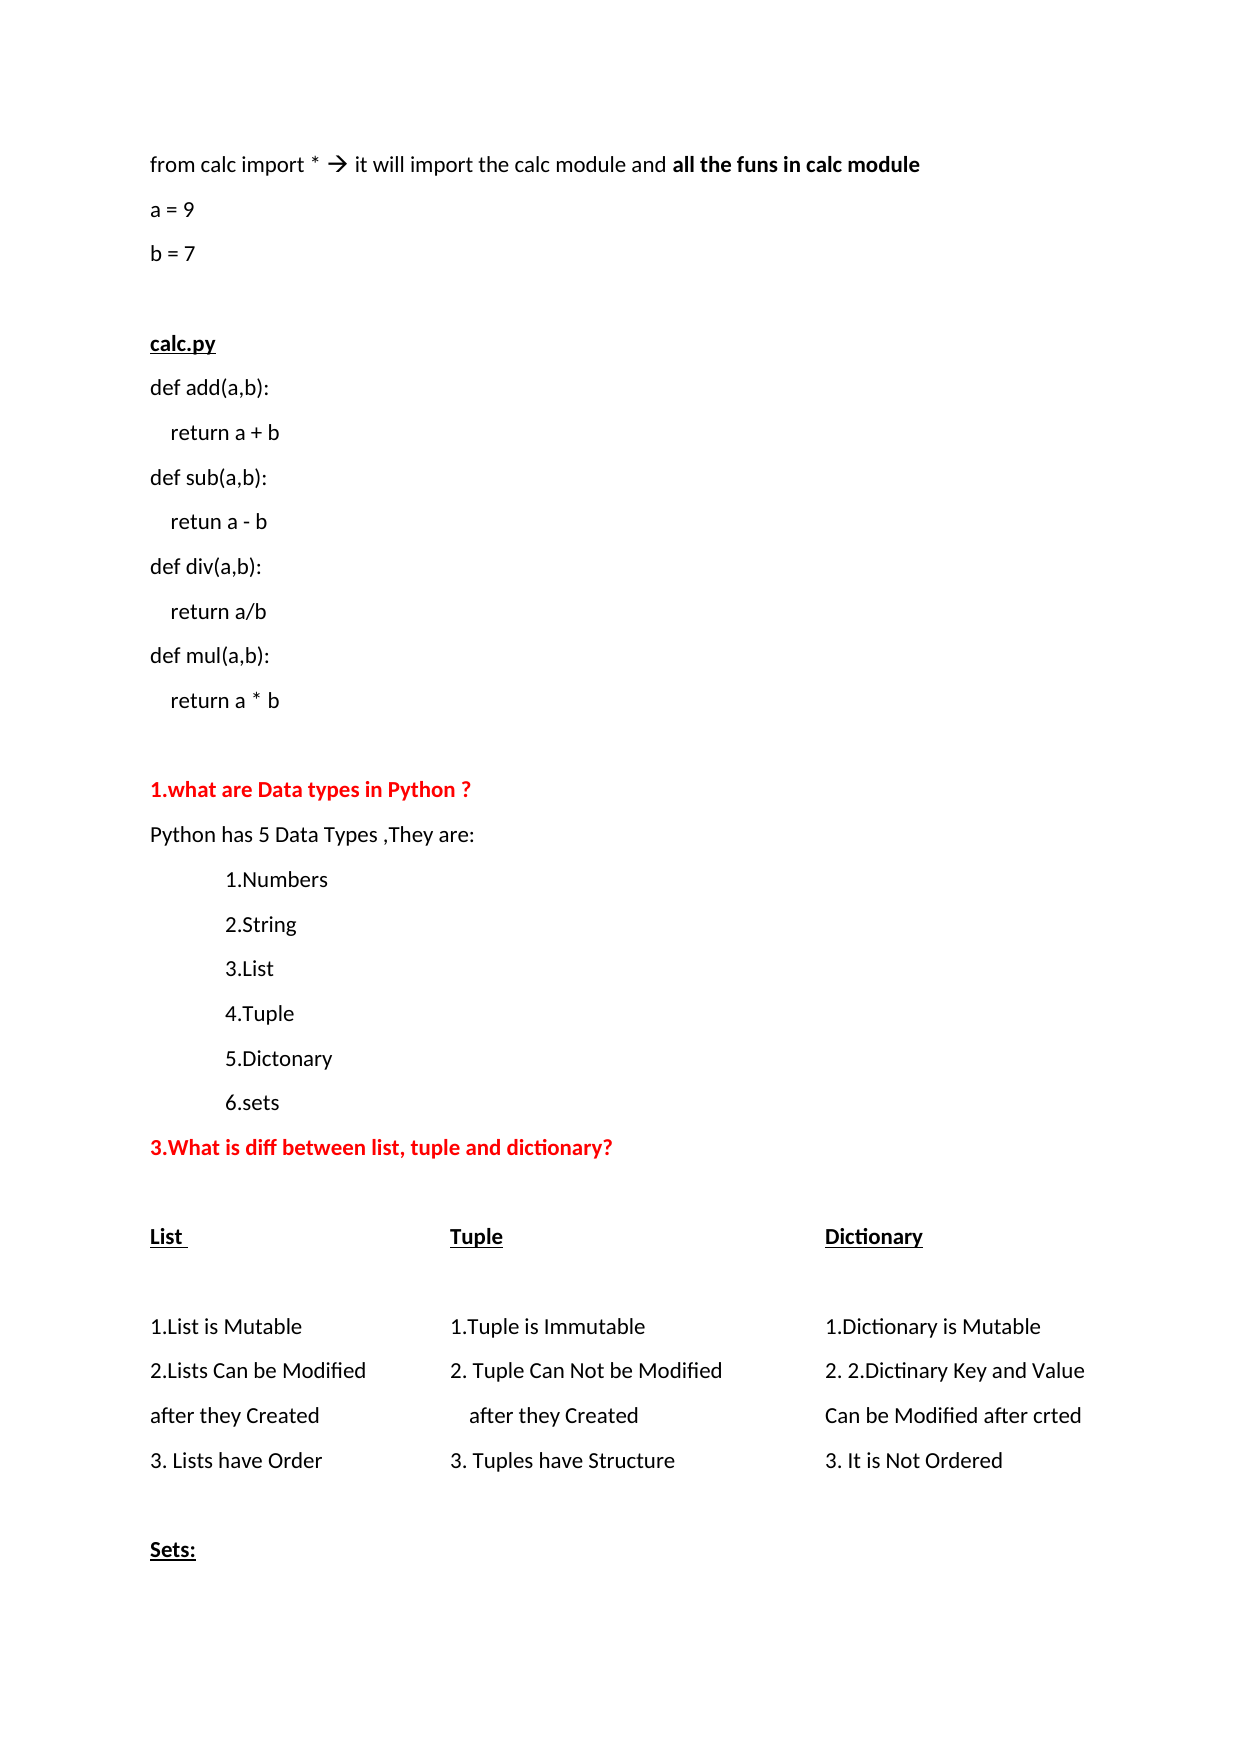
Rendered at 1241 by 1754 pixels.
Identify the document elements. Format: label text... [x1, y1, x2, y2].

text b = 7 [150, 239, 1090, 267]
text def mul(a,b): [150, 642, 1090, 669]
text 6.sets [150, 1088, 1090, 1116]
text 3. Lists have Order 3. Tuples have Structure 3. It is Not Ordered [150, 1446, 1090, 1474]
text def add(a,b): [150, 373, 1090, 401]
text return a + b [150, 418, 1090, 446]
text Sets: [150, 1535, 1090, 1563]
text 2.String [150, 910, 1090, 938]
text def sub(a,b): [150, 463, 1090, 491]
text a = 9 [150, 195, 1090, 223]
text 3.List [150, 954, 1090, 982]
text 4.Tuple [150, 999, 1090, 1027]
text return a/b [150, 597, 1090, 625]
text 2.Lists Can be Modified 2. Tuple Can Not be Modified 2. 2.Dictinary Key and Value [150, 1357, 1090, 1384]
text from calc import *  it will import the calc module and all the funs in calc module [150, 150, 1090, 178]
text def div(a,b): [150, 552, 1090, 580]
text Python has 5 Data Types ,They are: [150, 820, 1090, 848]
text 5.Dictonary [150, 1044, 1090, 1072]
text after they Created after they Created Can be Modified after crted [150, 1401, 1090, 1429]
text List Tuple Dictionary [150, 1222, 1090, 1251]
text 1.Numbers [150, 865, 1090, 893]
text 1.what are Data types in Python ? [150, 776, 1090, 804]
text 1.List is Mutable 1.Tuple is Immutable 1.Dictionary is Mutable [150, 1312, 1090, 1340]
text retun a - b [150, 507, 1090, 536]
text return a * b [150, 686, 1090, 714]
text 3.What is diff between list, tuple and dictionary? [150, 1133, 1090, 1161]
text calc.py [150, 329, 1090, 357]
